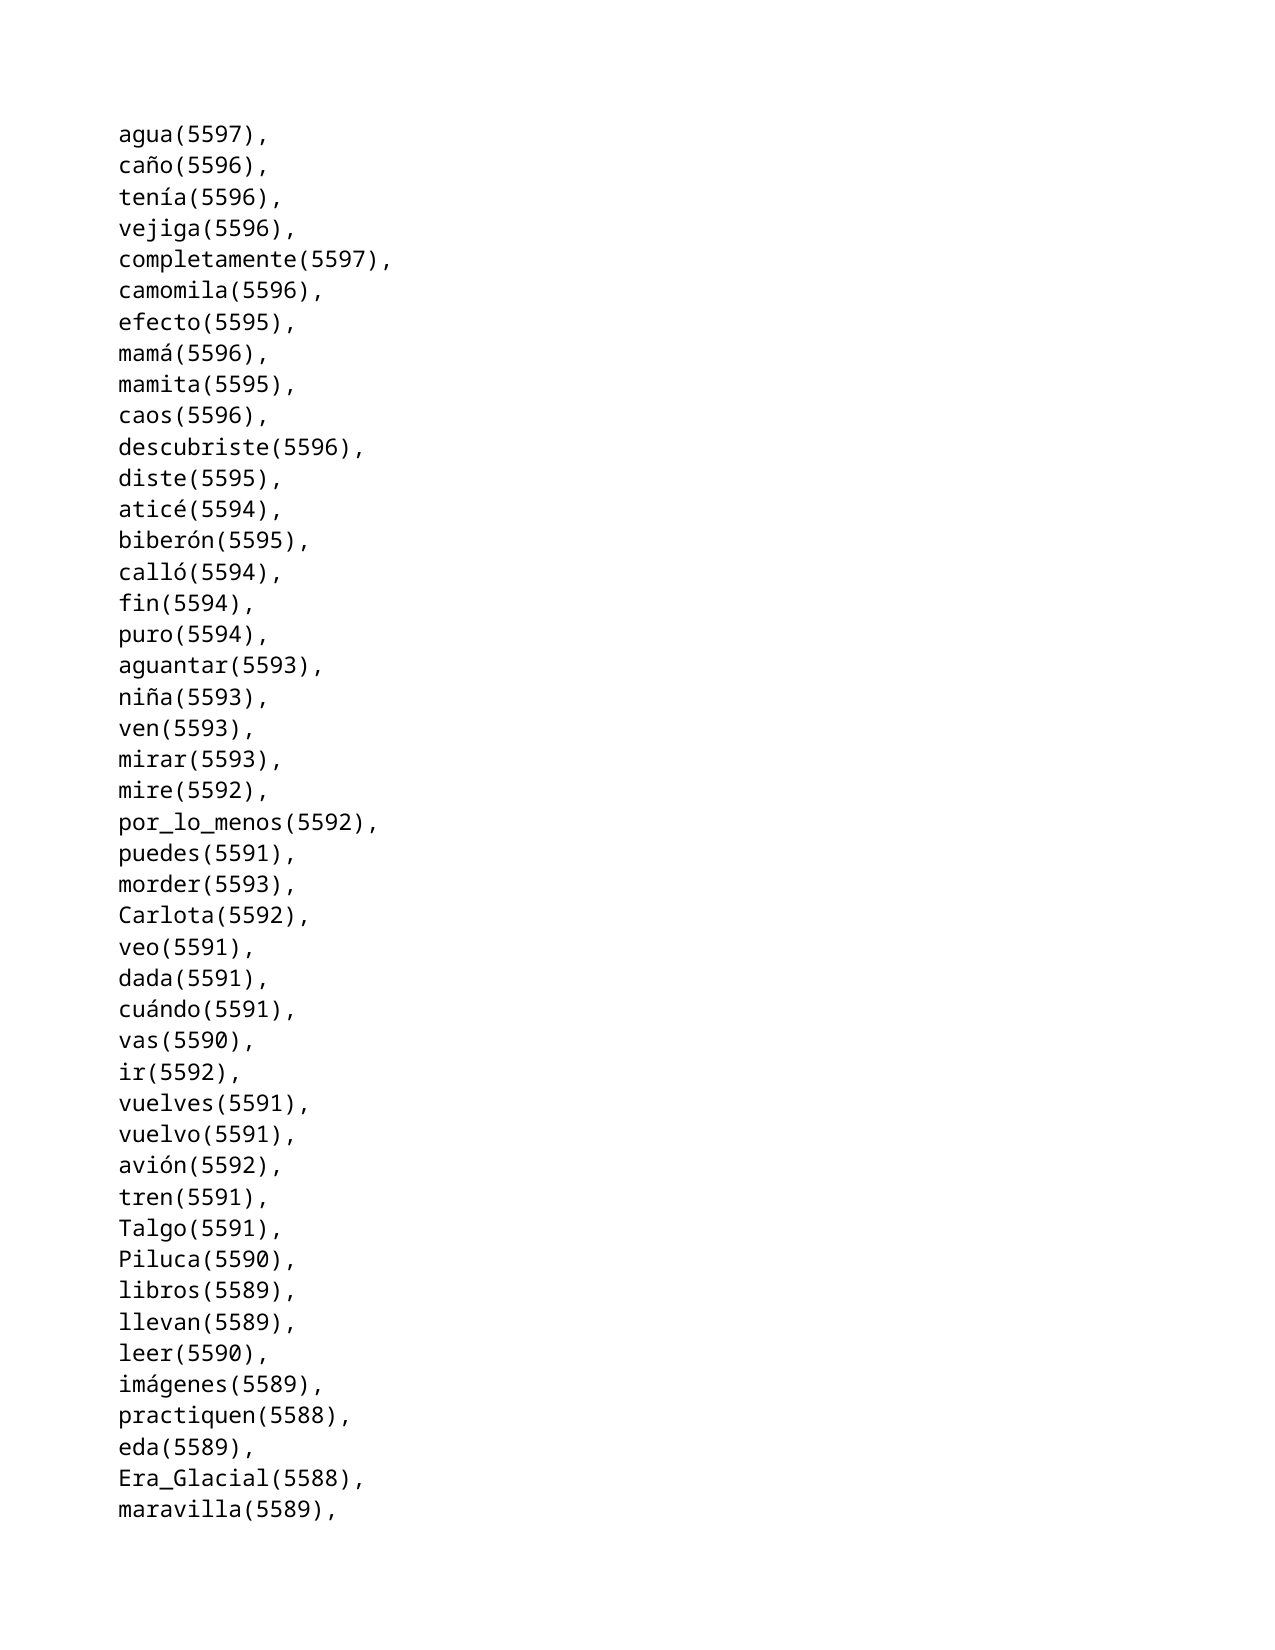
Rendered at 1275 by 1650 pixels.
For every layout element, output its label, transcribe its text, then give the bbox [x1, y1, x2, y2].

text diste(5595), [118, 462, 1157, 493]
text ven(5593), [118, 712, 1157, 743]
text vejiga(5596), [118, 212, 1157, 243]
text Carlota(5592), [118, 899, 1157, 931]
text vuelves(5591), [118, 1087, 1157, 1118]
text puro(5594), [118, 618, 1157, 649]
text mire(5592), [118, 774, 1157, 806]
text tenía(5596), [118, 181, 1157, 212]
text ir(5592), [118, 1056, 1157, 1087]
text dada(5591), [118, 962, 1157, 993]
text mamita(5595), [118, 368, 1157, 399]
text camomila(5596), [118, 274, 1157, 306]
text calló(5594), [118, 556, 1157, 587]
text fin(5594), [118, 587, 1157, 618]
text llevan(5589), [118, 1306, 1157, 1337]
text tren(5591), [118, 1181, 1157, 1212]
text Talgo(5591), [118, 1212, 1157, 1243]
text avión(5592), [118, 1149, 1157, 1181]
text morder(5593), [118, 868, 1157, 899]
text vas(5590), [118, 1024, 1157, 1056]
text eda(5589), [118, 1431, 1157, 1462]
text imágenes(5589), [118, 1368, 1157, 1399]
text completamente(5597), [118, 243, 1157, 274]
text leer(5590), [118, 1337, 1157, 1368]
text libros(5589), [118, 1274, 1157, 1306]
text mirar(5593), [118, 743, 1157, 774]
text descubriste(5596), [118, 431, 1157, 462]
text agua(5597), [118, 118, 1157, 149]
text caño(5596), [118, 149, 1157, 181]
text efecto(5595), [118, 306, 1157, 337]
text caos(5596), [118, 399, 1157, 431]
text cuándo(5591), [118, 993, 1157, 1024]
text aguantar(5593), [118, 649, 1157, 681]
text practiquen(5588), [118, 1399, 1157, 1431]
text Piluca(5590), [118, 1243, 1157, 1274]
text vuelvo(5591), [118, 1118, 1157, 1149]
text mamá(5596), [118, 337, 1157, 368]
text veo(5591), [118, 931, 1157, 962]
text niña(5593), [118, 681, 1157, 712]
text aticé(5594), [118, 493, 1157, 524]
text maravilla(5589), [118, 1493, 1157, 1524]
text Era_Glacial(5588), [118, 1462, 1157, 1493]
text puedes(5591), [118, 837, 1157, 868]
text por_lo_menos(5592), [118, 806, 1157, 837]
text biberón(5595), [118, 524, 1157, 556]
